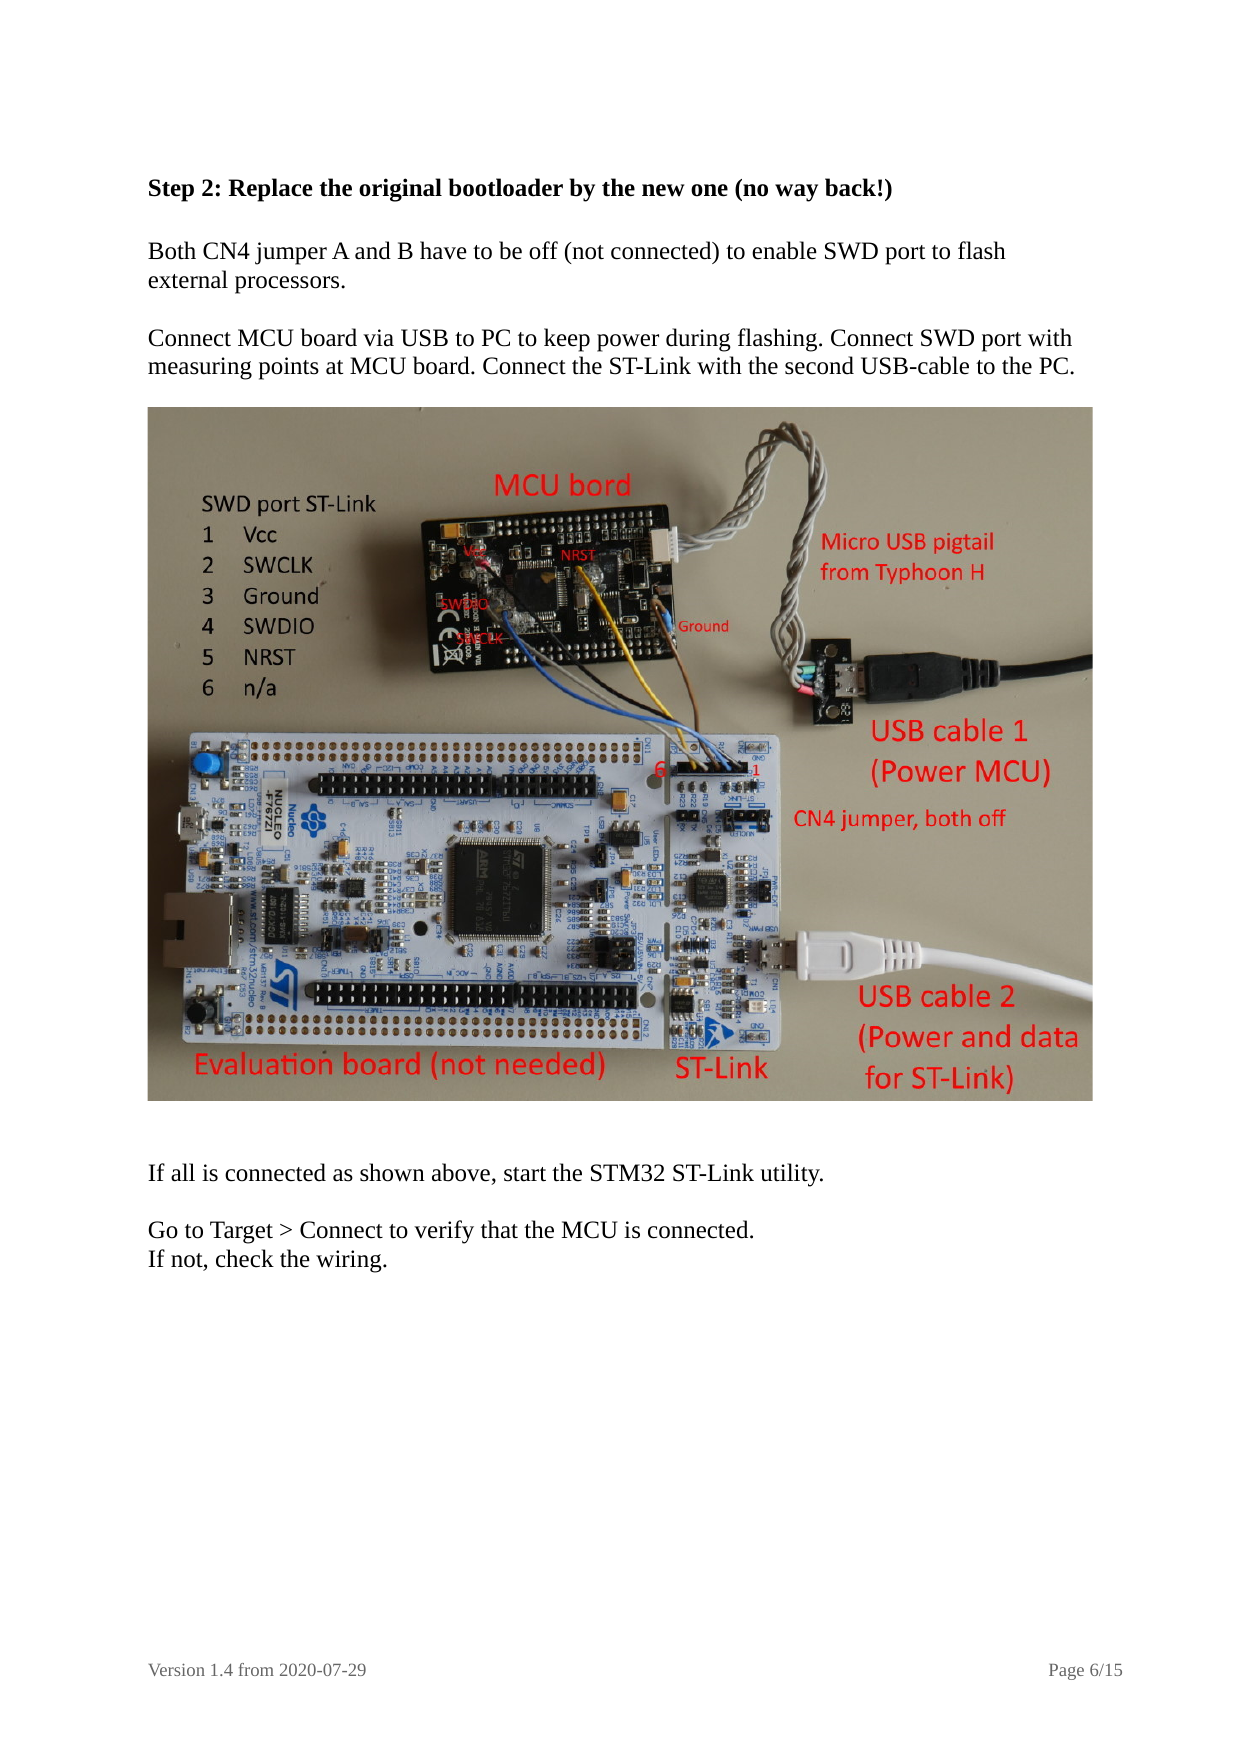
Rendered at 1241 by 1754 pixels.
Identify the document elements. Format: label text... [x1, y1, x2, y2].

text Both CN4 jumper A and B have to be off (not connected) to enable SWD port to flash external processors. [148, 236, 1093, 294]
text Connect MCU board via USB to PC to keep power during flashing. Connect SWD port with measuring points at MCU board. Connect the ST-Link with the second USB-cable to the PC. [148, 323, 1093, 380]
subtitle Step 2: Replace the original bootloader by the new one (no way back!) [148, 173, 1093, 201]
picture [147, 407, 1093, 1101]
text Go to Target > Connect to verify that the MCU is connected. If not, check the wiring. [148, 1215, 1093, 1273]
text If all is connected as shown above, start the STM32 ST-Link utility. [148, 1158, 1093, 1187]
